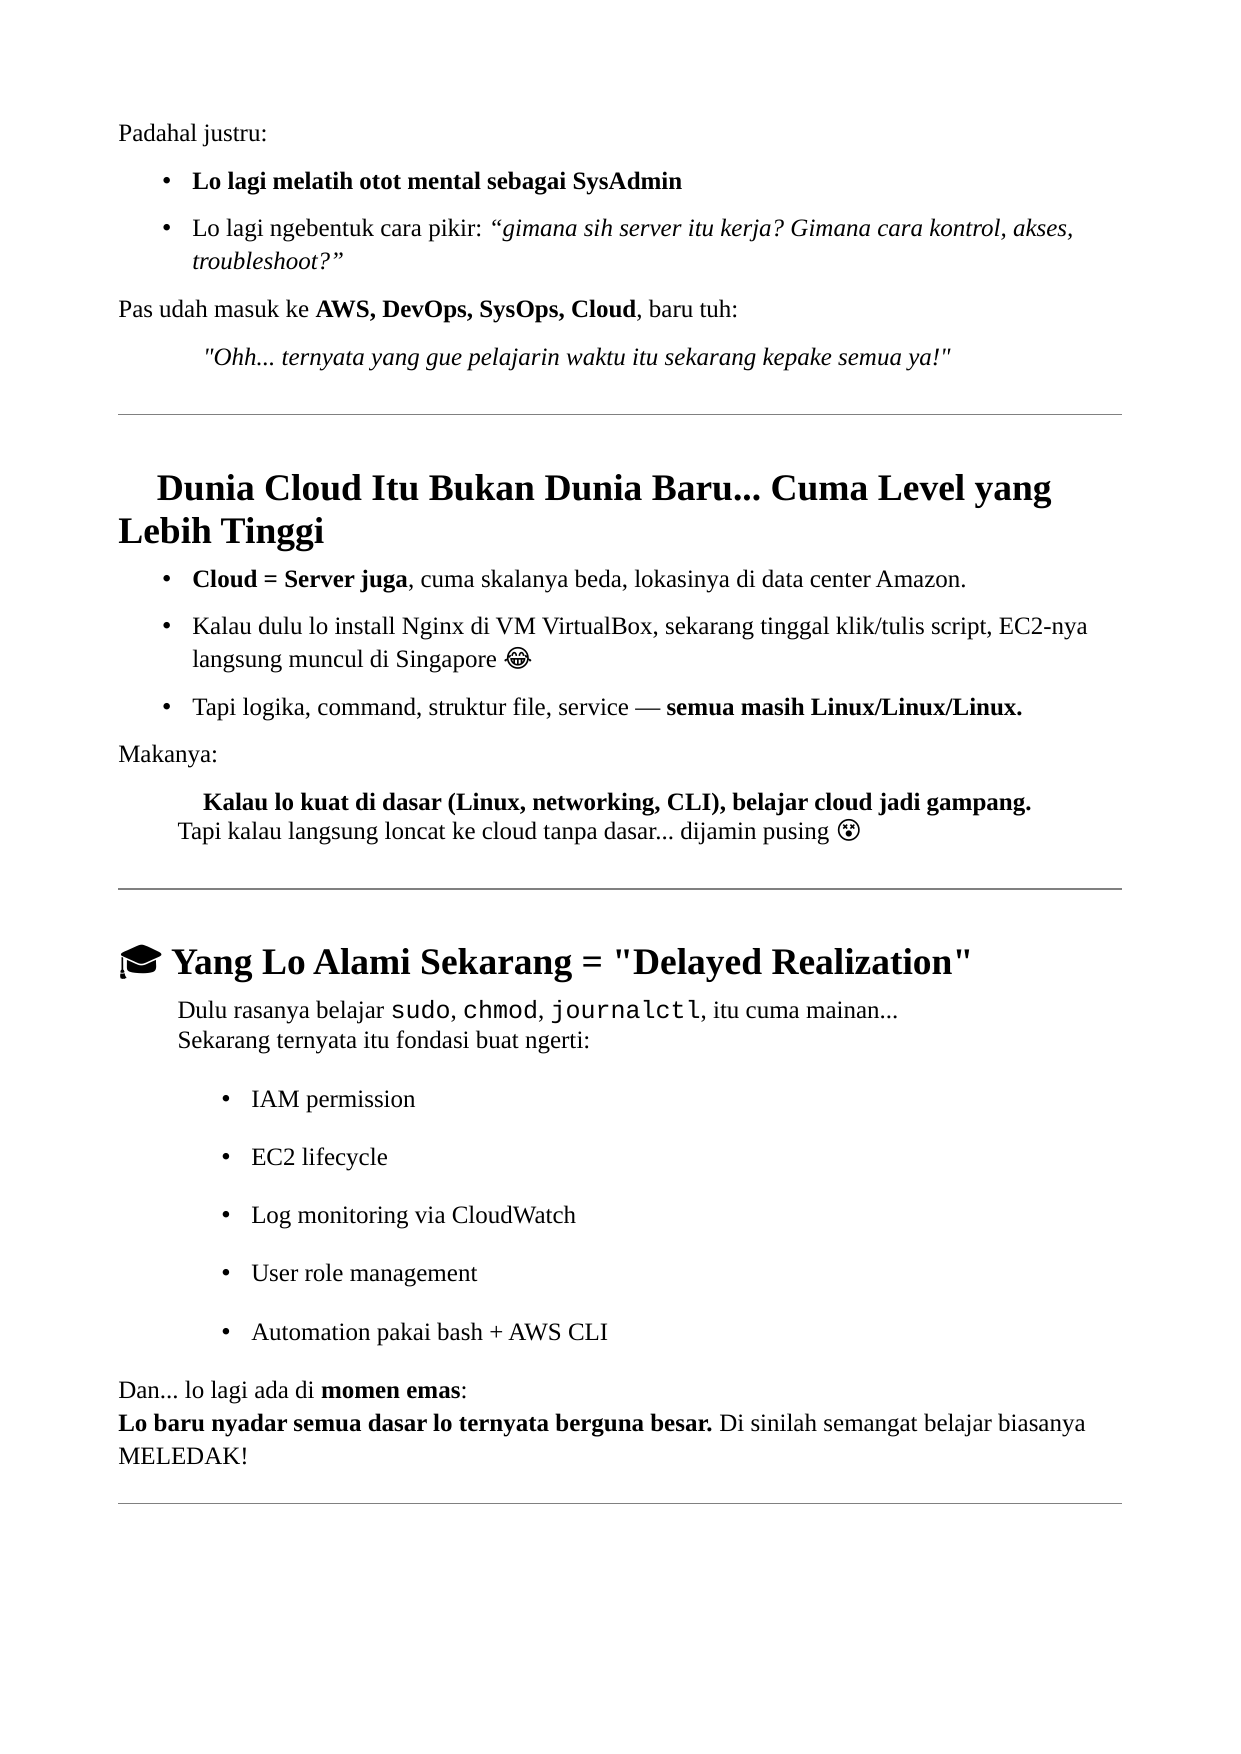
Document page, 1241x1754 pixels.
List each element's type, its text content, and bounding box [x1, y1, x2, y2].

text 🔧 Kalau lo kuat di dasar (Linux, networking, CLI), belajar cloud jadi gampang. Tapi kalau langsung loncat ke cloud tanpa dasar... dijamin pusing 😵 [177, 787, 1063, 844]
list Kalau dulu lo install Nginx di VM VirtualBox, sekarang tinggal klik/tulis script, EC2-nya langsung muncul di Singapore 😂 [162, 611, 1122, 673]
text Dulu rasanya belajar sudo, chmod, journalctl, itu cuma mainan... Sekarang ternyata itu fondasi buat ngerti: [177, 995, 1063, 1054]
text Pas udah masuk ke AWS, DevOps, SysOps, Cloud, baru tuh: [118, 294, 1122, 323]
list EC2 lifecycle [222, 1142, 1063, 1171]
list IAM permission [222, 1084, 1063, 1113]
list Lo lagi ngebentuk cara pikir: “gimana sih server itu kerja? Gimana cara kontrol, akses, troubleshoot?” [162, 213, 1122, 275]
subtitle 🎓 Yang Lo Alami Sekarang = "Delayed Realization" [118, 939, 1122, 982]
list Lo lagi melatih otot mental sebagai SysAdmin [162, 166, 1122, 194]
text 💡 "Ohh... ternyata yang gue pelajarin waktu itu sekarang kepake semua ya!" [177, 342, 1063, 370]
subtitle 🚀 Dunia Cloud Itu Bukan Dunia Baru... Cuma Level yang Lebih Tinggi [118, 465, 1122, 551]
list Cloud = Server juga, cuma skalanya beda, lokasinya di data center Amazon. [162, 564, 1122, 592]
list Log monitoring via CloudWatch [222, 1200, 1063, 1229]
list Automation pakai bash + AWS CLI [222, 1317, 1063, 1346]
text Dan... lo lagi ada di momen emas: Lo baru nyadar semua dasar lo ternyata berguna besar. Di sinilah semangat belajar biasanya MELEDAK! 💥 [118, 1375, 1122, 1470]
list User role management [222, 1258, 1063, 1287]
list Tapi logika, command, struktur file, service — semua masih Linux/Linux/Linux. [162, 692, 1122, 721]
text Padahal justru: [118, 118, 1122, 147]
text Makanya: [118, 739, 1122, 768]
